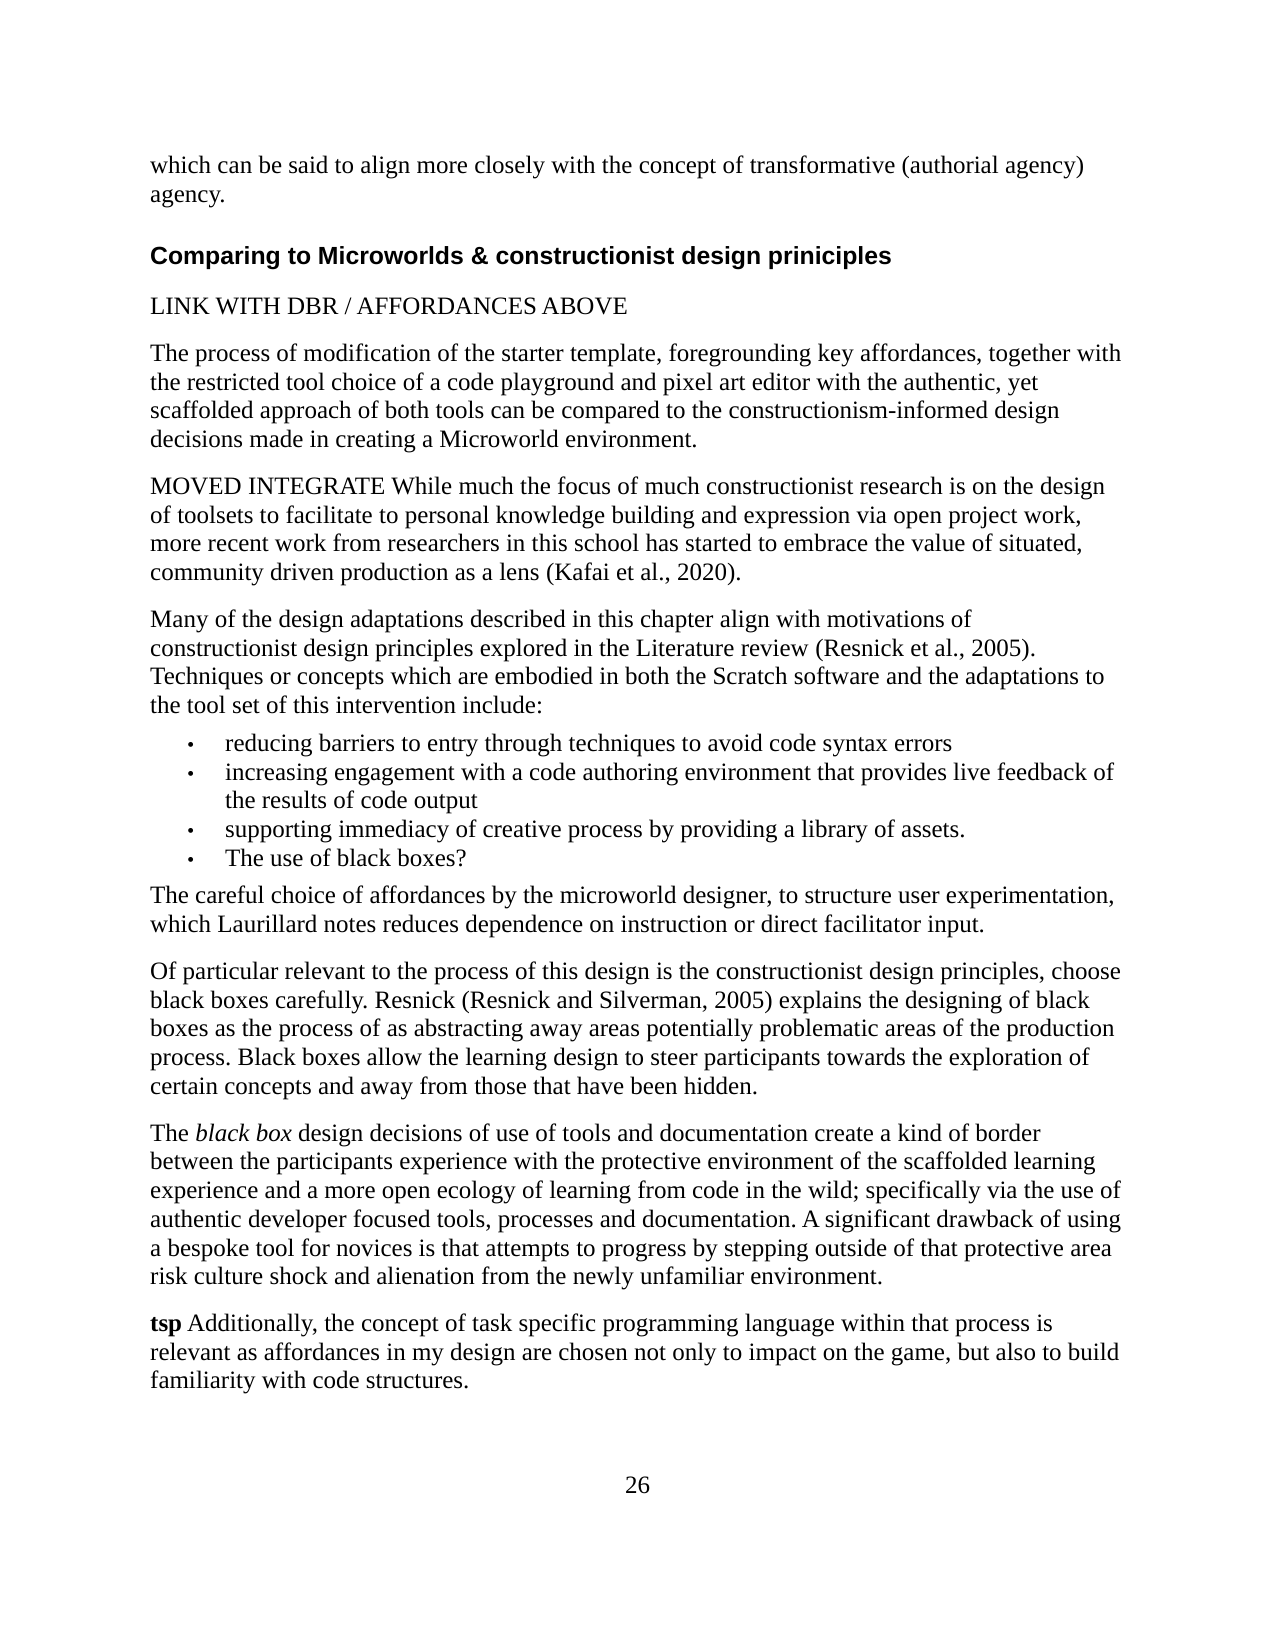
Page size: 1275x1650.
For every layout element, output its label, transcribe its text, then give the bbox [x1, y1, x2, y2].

text MOVED INTEGRATE While much the focus of much constructionist research is on the design of toolsets to facilitate to personal knowledge building and expression via open project work, more recent work from researchers in this school has started to embrace the value of situated, community driven production as a lens (Kafai et al., 2020). [150, 471, 1125, 586]
text Of particular relevant to the process of this design is the constructionist design principles, choose black boxes carefully. Resnick (Resnick and Silverman, 2005) explains the designing of black boxes as the process of as abstracting away areas potentially problematic areas of the production process. Black boxes allow the learning design to steer participants towards the exploration of certain concepts and away from those that have been hidden. [150, 956, 1125, 1100]
text which can be said to align more closely with the concept of transformative (authorial agency) agency. [150, 150, 1125, 207]
text The careful choice of affordances by the microworld designer, to structure user experimentation, which Laurillard notes reduces dependence on instruction or direct facilitator input. [150, 881, 1125, 938]
list increasing engagement with a code authoring environment that provides live feedback of the results of code output [187, 757, 1125, 814]
text LINK WITH DBR / AFFORDANCES ABOVE [150, 291, 1125, 320]
list reducing barriers to entry through techniques to avoid code syntax errors [187, 728, 1125, 757]
list The use of black boxes? [187, 843, 1125, 872]
list supporting immediacy of creative process by providing a library of assets. [187, 814, 1125, 843]
text The process of modification of the starter template, foregrounding key affordances, together with the restricted tool choice of a code playground and pixel art editor with the authentic, yet scaffolded approach of both tools can be compared to the constructionism-informed design decisions made in creating a Microworld environment. [150, 338, 1125, 453]
text Many of the design adaptations described in this chapter align with motivations of constructionist design principles explored in the Literature review (Resnick et al., 2005). Techniques or concepts which are embodied in both the Scratch software and the adaptations to the tool set of this intervention include: [150, 604, 1125, 719]
text The black box design decisions of use of tools and documentation create a kind of border between the participants experience with the protective environment of the scaffolded learning experience and a more open ecology of learning from code in the wild; specifically via the use of authentic developer focused tools, processes and documentation. A significant drawback of using a bespoke tool for novices is that attempts to progress by stepping outside of that protective area risk culture shock and alienation from the newly unfamiliar environment. [150, 1118, 1125, 1290]
subtitle Comparing to Microworlds & constructionist design priniciples [150, 241, 1125, 270]
text tsp Additionally, the concept of task specific programming language within that process is relevant as affordances in my design are chosen not only to impact on the game, but also to build familiarity with code structures. [150, 1308, 1125, 1394]
